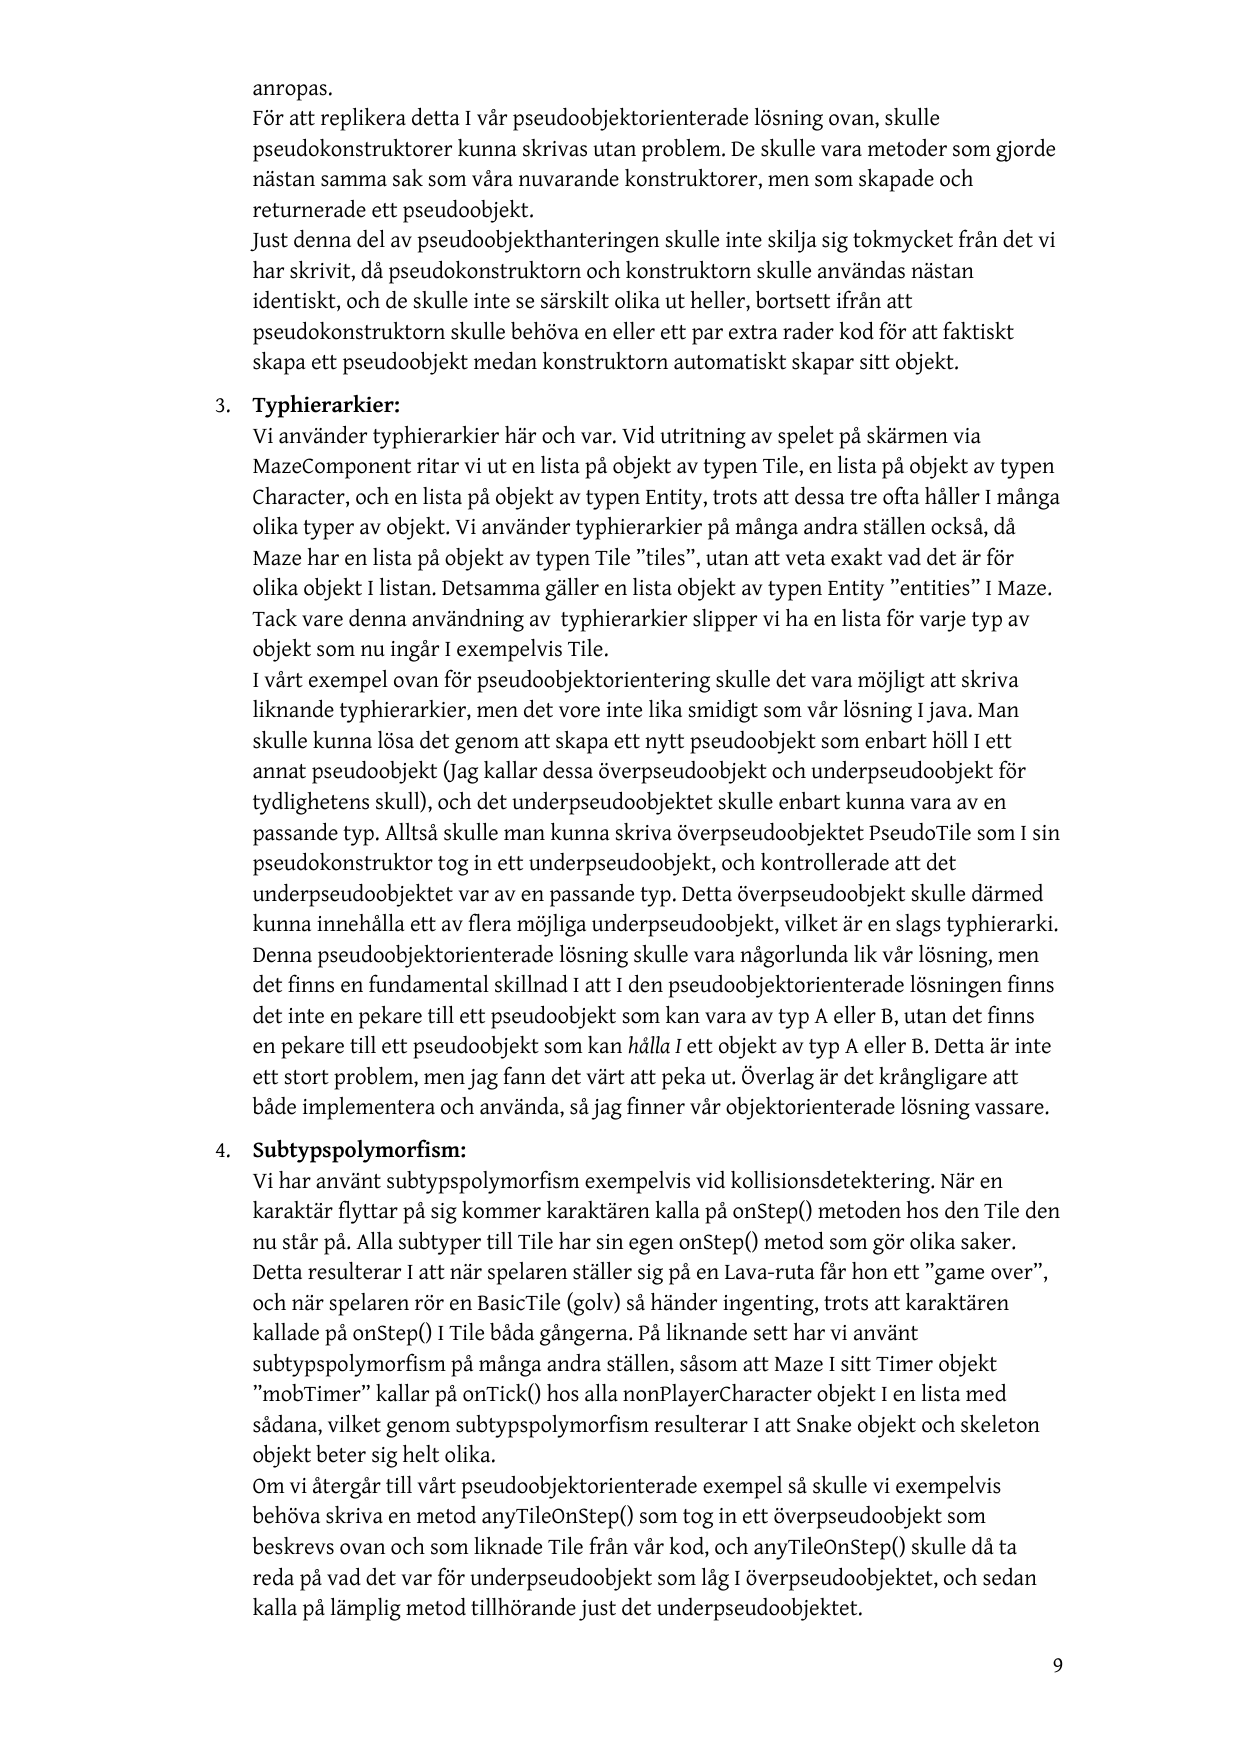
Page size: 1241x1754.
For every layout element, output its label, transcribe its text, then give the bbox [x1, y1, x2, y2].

list Typhierarkier: Vi använder typhierarkier här och var. Vid utritning av spelet på skärmen via MazeComponent ritar vi ut en lista på objekt av typen Tile, en lista på objekt av typen Character, och en lista på objekt av typen Entity, trots att dessa tre ofta håller I många olika typer av objekt. Vi använder typhierarkier på många andra ställen också, då Maze har en lista på objekt av typen Tile ”tiles”, utan att veta exakt vad det är för olika objekt I listan. Detsamma gäller en lista objekt av typen Entity ”entities” I Maze. Tack vare denna användning av typhierarkier slipper vi ha en lista för varje typ av objekt som nu ingår I exempelvis Tile. I vårt exempel ovan för pseudoobjektorientering skulle det vara möjligt att skriva liknande typhierarkier, men det vore inte lika smidigt som vår lösning I java. Man skulle kunna lösa det genom att skapa ett nytt pseudoobjekt som enbart höll I ett annat pseudoobjekt (Jag kallar dessa överpseudoobjekt och underpseudoobjekt för tydlighetens skull), och det underpseudoobjektet skulle enbart kunna vara av en passande typ. Alltså skulle man kunna skriva överpseudoobjektet PseudoTile som I sin pseudokonstruktor tog in ett underpseudoobjekt, och kontrollerade att det underpseudoobjektet var av en passande typ. Detta överpseudoobjekt skulle därmed kunna innehålla ett av flera möjliga underpseudoobjekt, vilket är en slags typhierarki. Denna pseudoobjektorienterade lösning skulle vara någorlunda lik vår lösning, men det finns en fundamental skillnad I att I den pseudoobjektorienterade lösningen finns det inte en pekare till ett pseudoobjekt som kan vara av typ A eller B, utan det finns en pekare till ett pseudoobjekt som kan hålla I ett objekt av typ A eller B. Detta är inte ett stort problem, men jag fann det värt att peka ut. Överlag är det krångligare att både implementera och använda, så jag finner vår objektorienterade lösning vassare. [215, 393, 1063, 1121]
list Subtypspolymorfism: Vi har använt subtypspolymorfism exempelvis vid kollisionsdetektering. När en karaktär flyttar på sig kommer karaktären kalla på onStep() metoden hos den Tile den nu står på. Alla subtyper till Tile har sin egen onStep() metod som gör olika saker. Detta resulterar I att när spelaren ställer sig på en Lava-ruta får hon ett ”game over”, och när spelaren rör en BasicTile (golv) så händer ingenting, trots att karaktären kallade på onStep() I Tile båda gångerna. På liknande sett har vi använt subtypspolymorfism på många andra ställen, såsom att Maze I sitt Timer objekt ”mobTimer” kallar på onTick() hos alla nonPlayerCharacter objekt I en lista med sådana, vilket genom subtypspolymorfism resulterar I att Snake objekt och skeleton objekt beter sig helt olika. Om vi återgår till vårt pseudoobjektorienterade exempel så skulle vi exempelvis behöva skriva en metod anyTileOnStep() som tog in ett överpseudoobjekt som beskrevs ovan och som liknade Tile från vår kod, och anyTileOnStep() skulle då ta reda på vad det var för underpseudoobjekt som låg I överpseudoobjektet, och sedan kalla på lämplig metod tillhörande just det underpseudoobjektet. [215, 1138, 1063, 1622]
list anropas. För att replikera detta I vår pseudoobjektorienterade lösning ovan, skulle pseudokonstruktorer kunna skrivas utan problem. De skulle vara metoder som gjorde nästan samma sak som våra nuvarande konstruktorer, men som skapade och returnerade ett pseudoobjekt. Just denna del av pseudoobjekthanteringen skulle inte skilja sig tokmycket från det vi har skrivit, då pseudokonstruktorn och konstruktorn skulle användas nästan identiskt, och de skulle inte se särskilt olika ut heller, bortsett ifrån att pseudokonstruktorn skulle behöva en eller ett par extra rader kod för att faktiskt skapa ett pseudoobjekt medan konstruktorn automatiskt skapar sitt objekt. [215, 75, 1063, 376]
